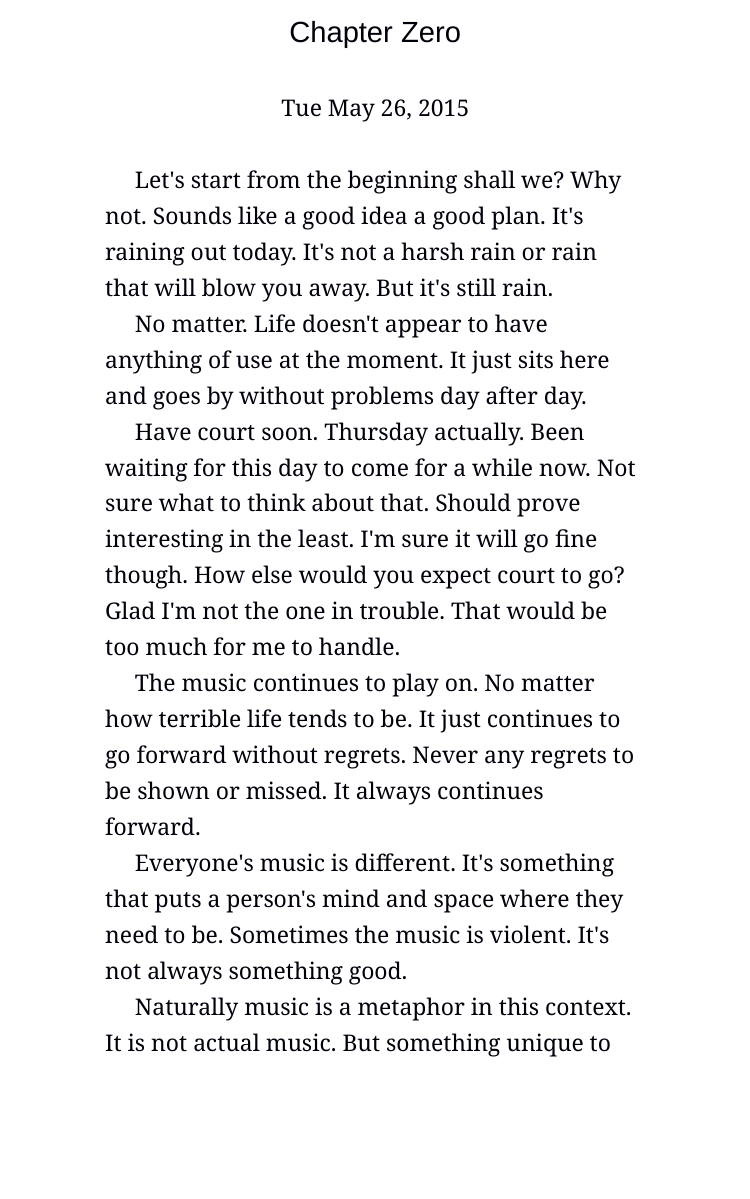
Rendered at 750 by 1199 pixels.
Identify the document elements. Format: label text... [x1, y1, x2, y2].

text Tue May 26, 2015 [105, 92, 645, 123]
text Naturally music is a metaphor in this context. It is not actual music. But something unique to [105, 991, 645, 1058]
text Chapter Zero [105, 15, 645, 48]
text Everyone's music is different. It's something that puts a person's mind and space where they need to be. Sometimes the music is violent. It's not always something good. [105, 847, 645, 986]
text Have court soon. Thursday actually. Been waiting for this day to come for a while now. Not sure what to think about that. Should prove interesting in the least. I'm sure it will go fine though. How else would you expect court to go? Glad I'm not the one in trouble. That would be too much for me to handle. [105, 416, 645, 662]
text No matter. Life doesn't appear to have anything of use at the moment. It just sits here and goes by without problems day after day. [105, 308, 645, 411]
text The music continues to play on. No matter how terrible life tends to be. It just continues to go forward without regrets. Never any regrets to be shown or missed. It always continues forward. [105, 667, 645, 842]
text Let's start from the beginning shall we? Why not. Sounds like a good idea a good plan. It's raining out today. It's not a harsh rain or rain that will blow you away. But it's still rain. [105, 164, 645, 303]
